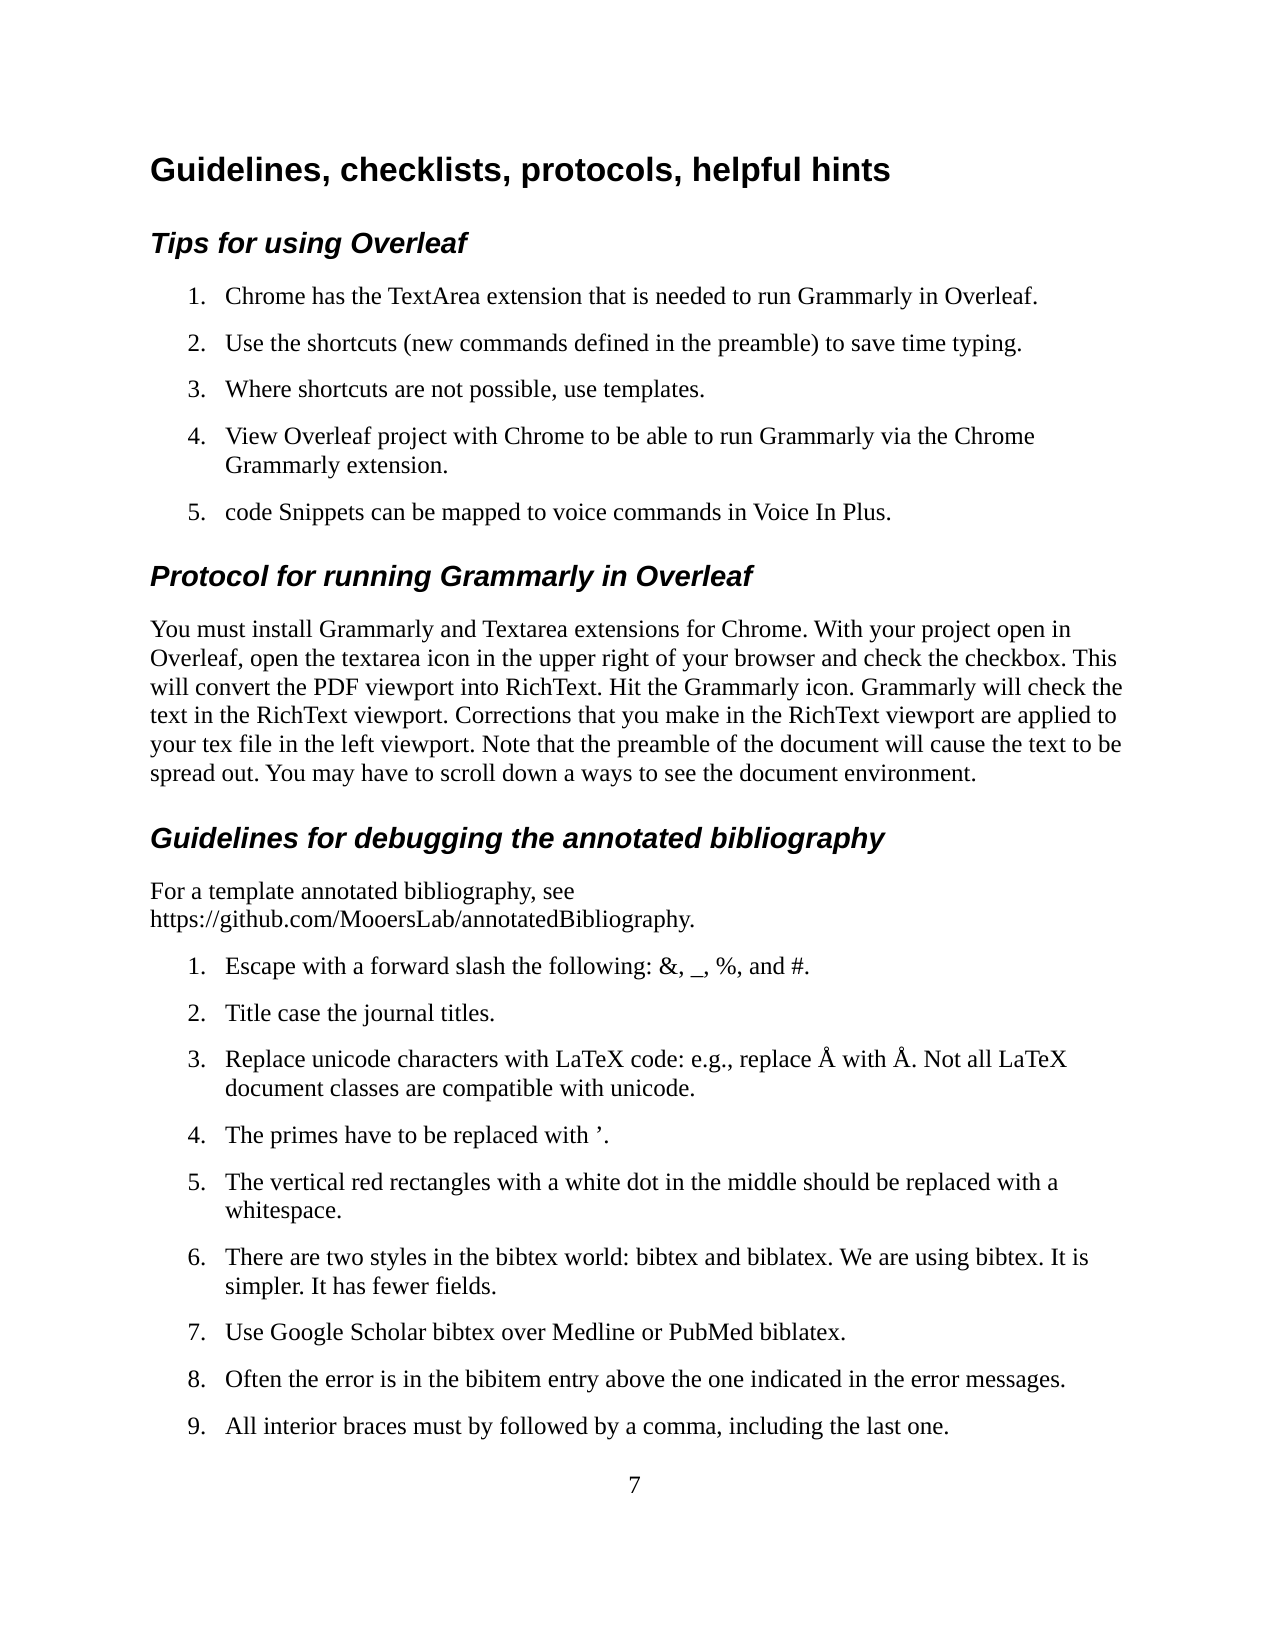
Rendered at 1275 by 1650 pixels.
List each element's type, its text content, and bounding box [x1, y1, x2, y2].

list Title case the journal titles. [187, 998, 1125, 1027]
subtitle Guidelines for debugging the annotated bibliography [150, 821, 1125, 854]
text For a template annotated bibliography, see https://github.com/MooersLab/annotatedBibliography. [150, 876, 1125, 933]
list The vertical red rectangles with a white dot in the middle should be replaced with a whitespace. [187, 1167, 1125, 1224]
list Often the error is in the bibitem entry above the one indicated in the error messages. [187, 1364, 1125, 1393]
list Where shortcuts are not possible, use templates. [187, 374, 1125, 403]
list The primes have to be replaced with ’. [187, 1120, 1125, 1149]
list Escape with a forward slash the following: &, _, %, and #. [187, 951, 1125, 980]
list There are two styles in the bibtex world: bibtex and biblatex. We are using bibtex. It is simpler. It has fewer fields. [187, 1242, 1125, 1299]
subtitle Protocol for running Grammarly in Overleaf [150, 559, 1125, 593]
list View Overleaf project with Chrome to be able to run Grammarly via the Chrome Grammarly extension. [187, 421, 1125, 479]
subtitle Guidelines, checklists, protocols, helpful hints [150, 150, 1125, 189]
list Replace unicode characters with LaTeX code: e.g., replace Å with Å. Not all LaTeX document classes are compatible with unicode. [187, 1044, 1125, 1102]
subtitle Tips for using Overleaf [150, 226, 1125, 260]
list All interior braces must by followed by a comma, including the last one. [187, 1411, 1125, 1439]
text You must install Grammarly and Textarea extensions for Chrome. With your project open in Overleaf, open the textarea icon in the upper right of your browser and check the checkbox. This will convert the PDF viewport into RichText. Hit the Grammarly icon. Grammarly will check the text in the RichText viewport. Corrections that you make in the RichText viewport are applied to your tex file in the left viewport. Note that the preamble of the document will cause the text to be spread out. You may have to scroll down a ways to see the document environment. [150, 614, 1125, 787]
list Use Google Scholar bibtex over Medline or PubMed biblatex. [187, 1317, 1125, 1346]
list code Snippets can be mapped to voice commands in Voice In Plus. [187, 497, 1125, 525]
list Use the shortcuts (new commands defined in the preamble) to save time typing. [187, 328, 1125, 357]
list Chrome has the TextArea extension that is needed to run Grammarly in Overleaf. [187, 281, 1125, 310]
